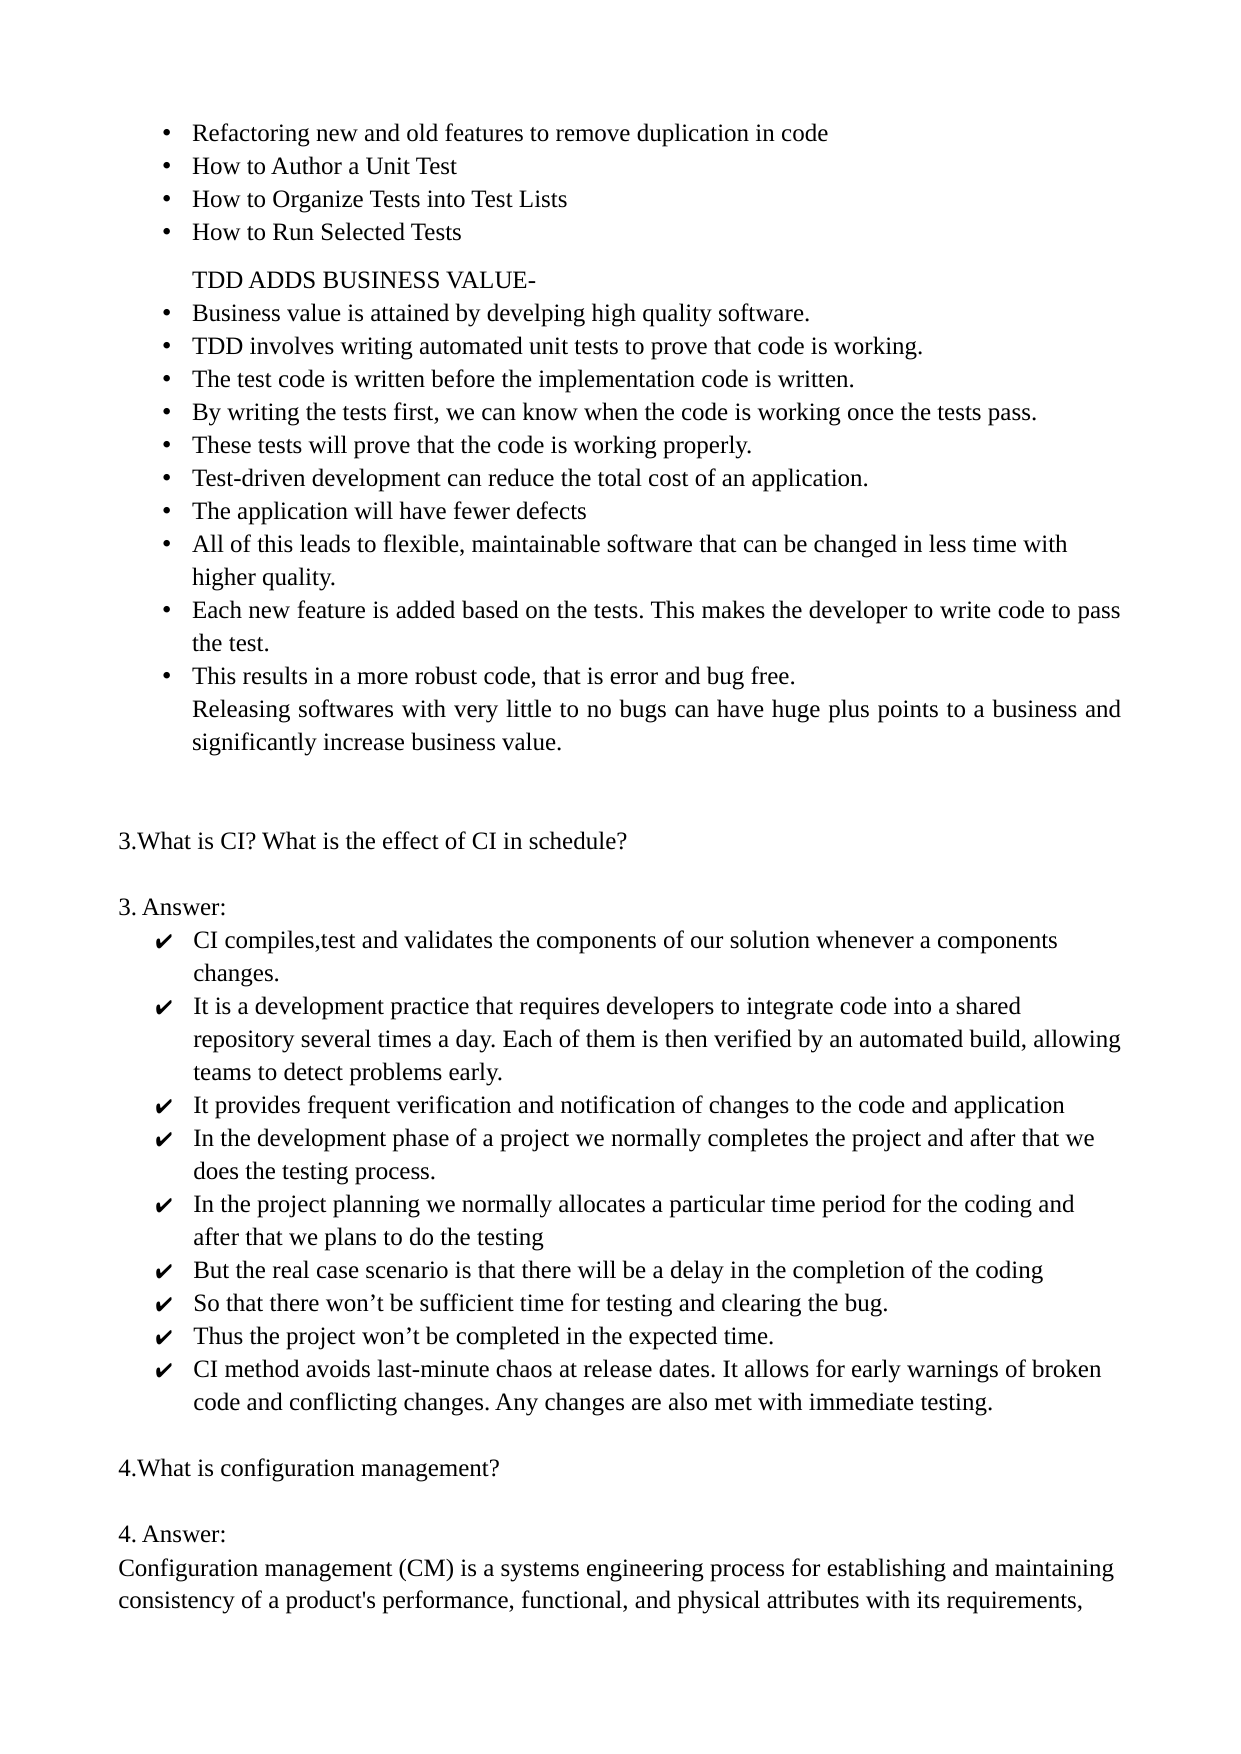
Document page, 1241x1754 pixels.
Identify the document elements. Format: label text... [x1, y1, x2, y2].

list TDD involves writing automated unit tests to prove that code is working. [162, 331, 1122, 359]
list Refactoring new and old features to remove duplication in code [162, 118, 1122, 147]
text 4. Answer: [118, 1519, 1122, 1548]
list How to Organize Tests into Test Lists [162, 184, 1122, 213]
list CI compiles,test and validates the components of our solution whenever a components changes. [156, 925, 1122, 987]
list But the real case scenario is that there will be a delay in the completion of the coding [156, 1255, 1122, 1284]
list How to Author a Unit Test [162, 151, 1122, 180]
list The application will have fewer defects [162, 496, 1122, 525]
list How to Run Selected Tests [162, 217, 1122, 246]
list TDD ADDS BUSINESS VALUE- [162, 265, 1122, 293]
text Configuration management (CM) is a systems engineering process for establishing and maintaining consistency of a product's performance, functional, and physical attributes with its requirements, [118, 1553, 1122, 1614]
list All of this leads to flexible, maintainable software that can be changed in less time with higher quality. [162, 529, 1122, 591]
list In the project planning we normally allocates a particular time period for the coding and after that we plans to do the testing [156, 1189, 1122, 1251]
list It provides frequent verification and notification of changes to the code and application [156, 1090, 1122, 1119]
list Business value is attained by develping high quality software. [162, 298, 1122, 327]
text 3.What is CI? What is the effect of CI in schedule? [118, 826, 1122, 855]
list This results in a more robust code, that is error and bug free. [162, 661, 1122, 690]
list Each new feature is added based on the tests. This makes the developer to write code to pass the test. [162, 595, 1122, 657]
list Test-driven development can reduce the total cost of an application. [162, 463, 1122, 492]
list Releasing softwares with very little to no bugs can have huge plus points to a business and significantly increase business value. [162, 694, 1122, 756]
list So that there won’t be sufficient time for testing and clearing the bug. [156, 1288, 1122, 1317]
list It is a development practice that requires developers to integrate code into a shared repository several times a day. Each of them is then verified by an automated build, allowing teams to detect problems early. [156, 991, 1122, 1086]
list By writing the tests first, we can know when the code is working once the tests pass. [162, 397, 1122, 426]
list In the development phase of a project we normally completes the project and after that we does the testing process. [156, 1123, 1122, 1185]
list CI method avoids last-minute chaos at release dates. It allows for early warnings of broken code and conflicting changes. Any changes are also met with immediate testing. [156, 1354, 1122, 1416]
list Thus the project won’t be completed in the expected time. [156, 1321, 1122, 1350]
list The test code is written before the implementation code is written. [162, 364, 1122, 393]
text 3. Answer: [118, 892, 1122, 921]
text 4.What is configuration management? [118, 1453, 1122, 1482]
list These tests will prove that the code is working properly. [162, 430, 1122, 459]
